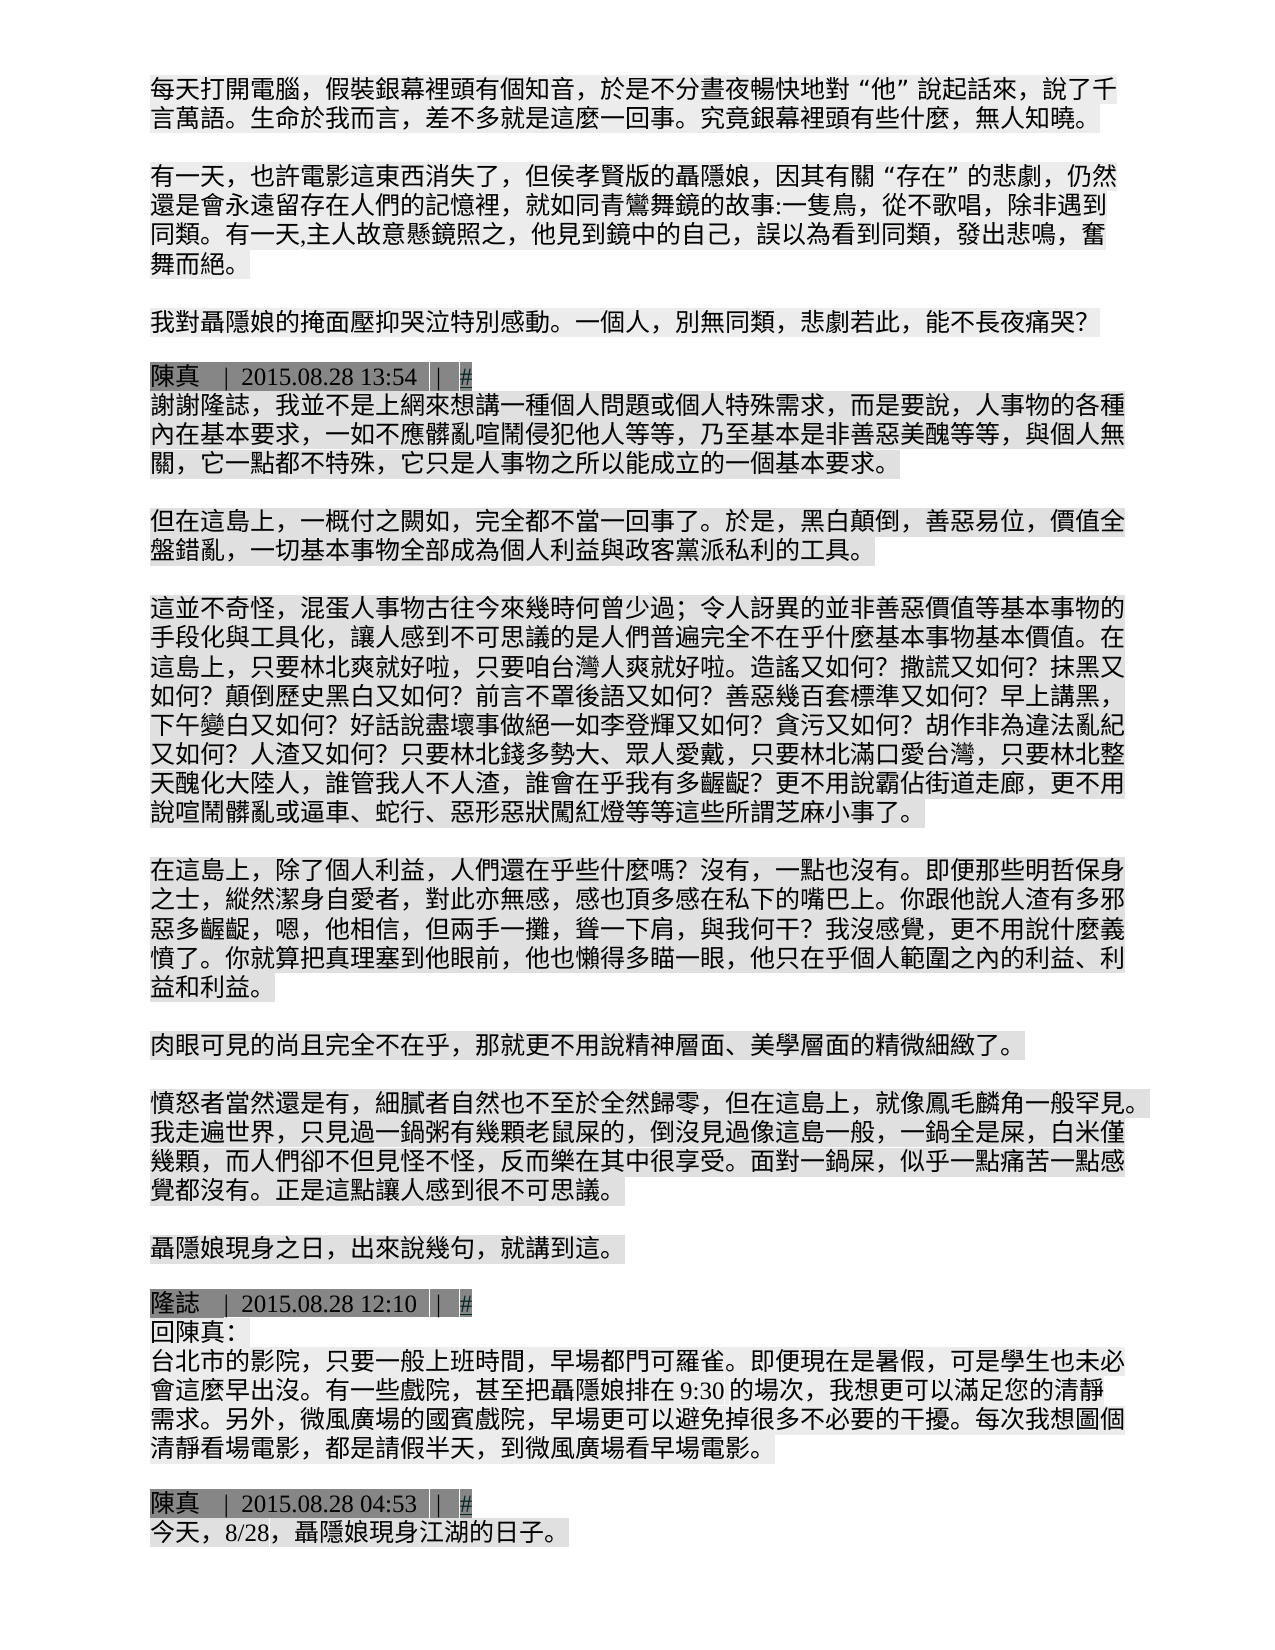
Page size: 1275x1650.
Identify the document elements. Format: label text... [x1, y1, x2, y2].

text 陳真 | 2015.08.28 04:53 | # [150, 1489, 1125, 1518]
text 謝謝隆誌，我並不是上網來想講一種個人問題或個人特殊需求，而是要說，人事物的各種內在基本要求，一如不應髒亂喧鬧侵犯他人等等，乃至基本是非善惡美醜等等，與個人無關，它一點都不特殊，它只是人事物之所以能成立的一個基本要求。 但在這島上，一概付之闕如，完全都不當一回事了。於是，黑白顛倒，善惡易位，價值全盤錯亂，一切基本事物全部成為個人利益與政客黨派私利的工具。 這並不奇怪，混蛋人事物古往今來幾時何曾少過；令人訝異的並非善惡價值等基本事物的手段化與工具化，讓人感到不可思議的是人們普遍完全不在乎什麼基本事物基本價值。在這島上，只要林北爽就好啦，只要咱台灣人爽就好啦。造謠又如何？撒謊又如何？抹黑又如何？顛倒歷史黑白又如何？前言不罩後語又如何？善惡幾百套標準又如何？早上講黑，下午變白又如何？好話說盡壞事做絕一如李登輝又如何？貪污又如何？胡作非為違法亂紀又如何？人渣又如何？只要林北錢多勢大、眾人愛戴，只要林北滿口愛台灣，只要林北整天醜化大陸人，誰管我人不人渣，誰會在乎我有多齷齪？更不用說霸佔街道走廊，更不用說喧鬧髒亂或逼車、蛇行、惡形惡狀闖紅燈等等這些所謂芝麻小事了。 在這島上，除了個人利益，人們還在乎些什麼嗎？沒有，一點也沒有。即便那些明哲保身之士，縱然潔身自愛者，對此亦無感，感也頂多感在私下的嘴巴上。你跟他說人渣有多邪惡多齷齪，嗯，他相信，但兩手一攤，聳一下肩，與我何干？我沒感覺，更不用說什麼義憤了。你就算把真理塞到他眼前，他也懶得多瞄一眼，他只在乎個人範圍之內的利益、利益和利益。 肉眼可見的尚且完全不在乎，那就更不用說精神層面、美學層面的精微細緻了。 憤怒者當然還是有，細膩者自然也不至於全然歸零，但在這島上，就像鳳毛麟角一般罕見。我走遍世界，只見過一鍋粥有幾顆老鼠屎的，倒沒見過像這島一般，一鍋全是屎，白米僅幾顆，而人們卻不但見怪不怪，反而樂在其中很享受。面對一鍋屎，似乎一點痛苦一點感覺都沒有。正是這點讓人感到很不可思議。 聶隱娘現身之日，出來說幾句，就講到這。 [150, 391, 1125, 1264]
text 隆誌 | 2015.08.28 12:10 | # [150, 1289, 1125, 1318]
text 回陳真： 台北市的影院，只要一般上班時間，早場都門可羅雀。即便現在是暑假，可是學生也未必會這麼早出沒。有一些戲院，甚至把聶隱娘排在9:30的場次，我想更可以滿足您的清靜需求。另外，微風廣場的國賓戲院，早場更可以避免掉很多不必要的干擾。每次我想圖個清靜看場電影，都是請假半天，到微風廣場看早場電影。 [150, 1318, 1125, 1464]
text 陳真 | 2015.08.28 13:54 | # [150, 362, 1125, 391]
text 每天打開電腦，假裝銀幕裡頭有個知音，於是不分晝夜暢快地對 “他” 說起話來，說了千言萬語。生命於我而言，差不多就是這麼一回事。究竟銀幕裡頭有些什麼，無人知曉。 有一天，也許電影這東西消失了，但侯孝賢版的聶隱娘，因其有關 “存在” 的悲劇，仍然還是會永遠留存在人們的記憶裡，就如同青鸞舞鏡的故事:一隻鳥，從不歌唱，除非遇到同類。有一天,主人故意懸鏡照之，他見到鏡中的自己，誤以為看到同類，發出悲鳴，奮舞而絕。 我對聶隱娘的掩面壓抑哭泣特別感動。一個人，別無同類，悲劇若此，能不長夜痛哭？ [150, 75, 1125, 337]
